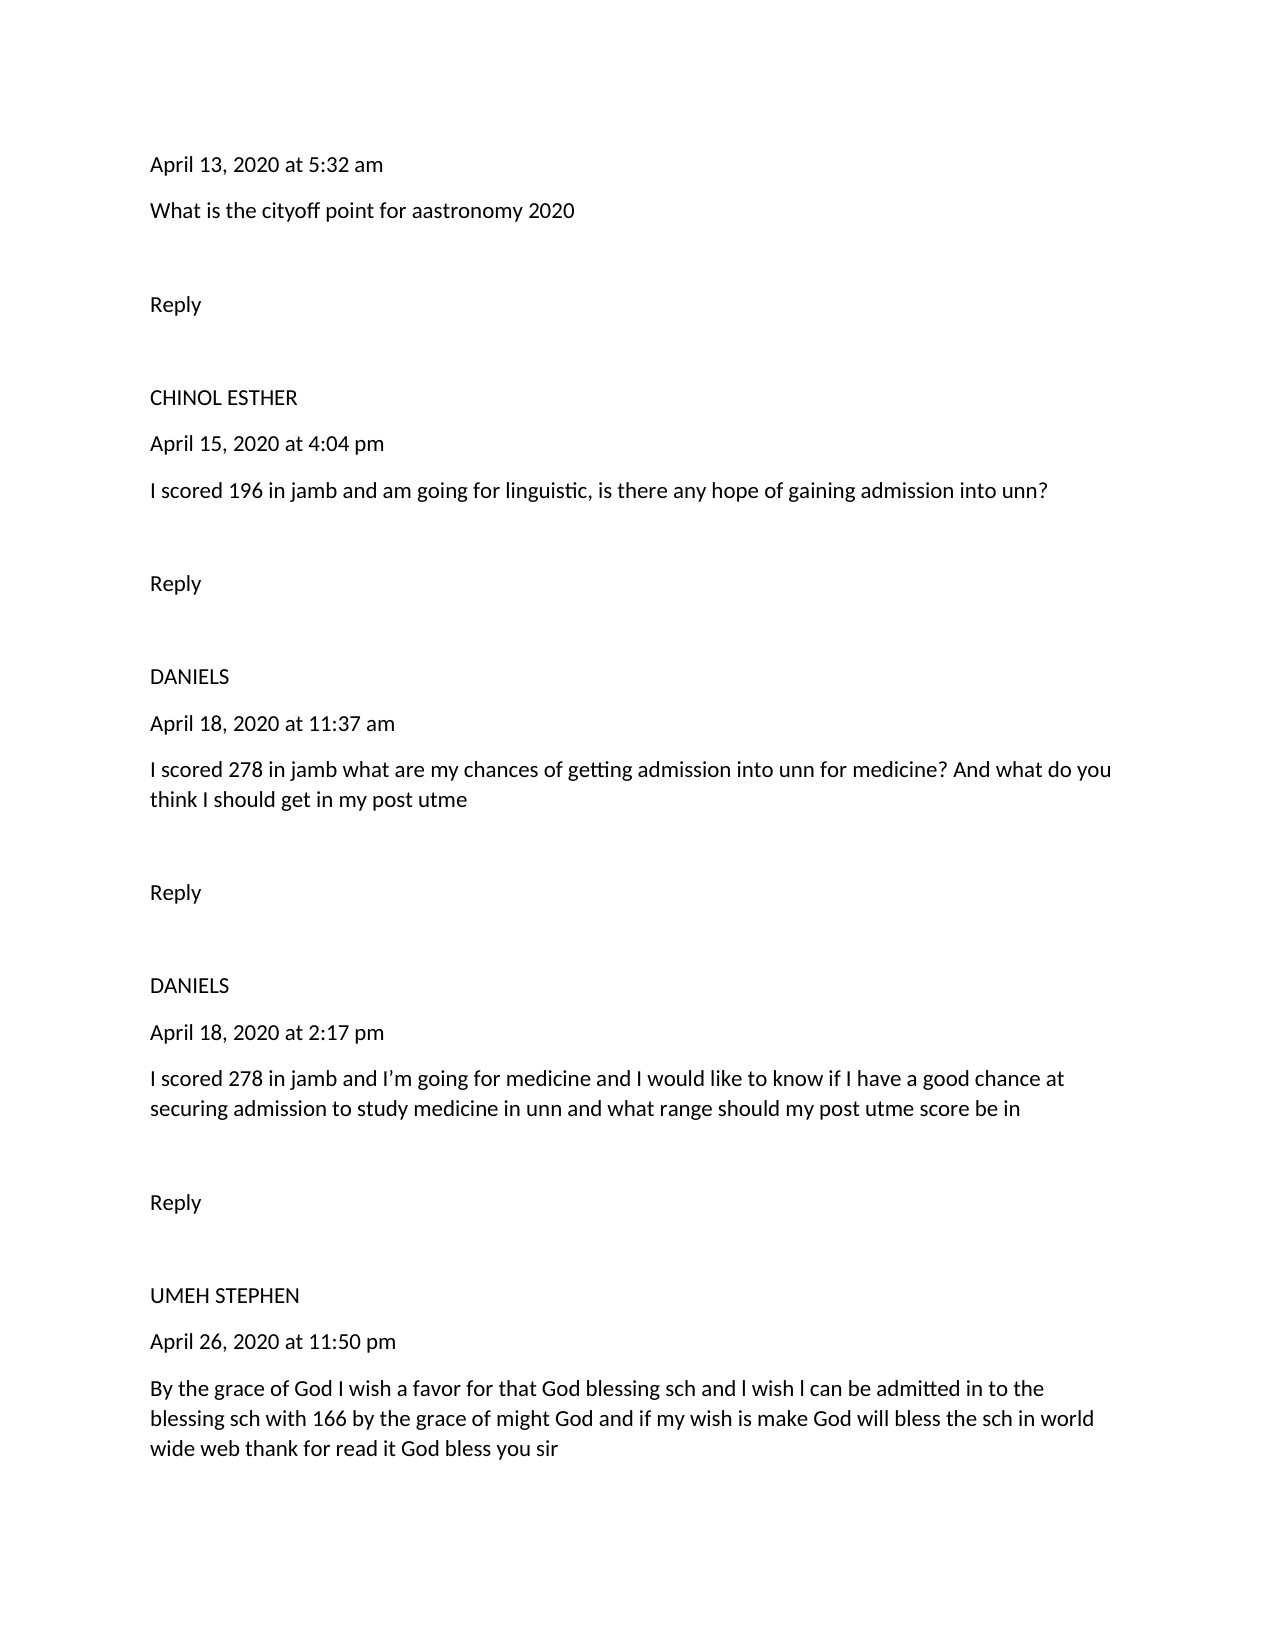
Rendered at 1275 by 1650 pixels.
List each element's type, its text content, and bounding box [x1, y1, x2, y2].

text Reply [150, 290, 1125, 318]
text DANIELS [150, 662, 1125, 690]
text What is the cityoff point for aastronomy 2020 [150, 197, 1125, 224]
text UMEH STEPHEN [150, 1281, 1125, 1309]
text I scored 196 in jamb and am going for linguistic, is there any hope of gaining admission into unn? [150, 476, 1125, 504]
text By the grace of God I wish a favor for that God blessing sch and l wish l can be admitted in to the blessing sch with 166 by the grace of might God and if my wish is make God will bless the sch in world wide web thank for read it God bless you sir [150, 1374, 1125, 1462]
text April 18, 2020 at 2:17 pm [150, 1018, 1125, 1046]
text Reply [150, 569, 1125, 597]
text April 15, 2020 at 4:04 pm [150, 429, 1125, 457]
text DANIELS [150, 971, 1125, 999]
text I scored 278 in jamb what are my chances of getting admission into unn for medicine? And what do you think I should get in my post utme [150, 755, 1125, 813]
text I scored 278 in jamb and I’m going for medicine and I would like to know if I have a good chance at securing admission to study medicine in unn and what range should my post utme score be in [150, 1064, 1125, 1122]
text CHINOL ESTHER [150, 383, 1125, 411]
text Reply [150, 878, 1125, 906]
text April 13, 2020 at 5:32 am [150, 150, 1125, 178]
text Reply [150, 1188, 1125, 1216]
text April 26, 2020 at 11:50 pm [150, 1327, 1125, 1355]
text April 18, 2020 at 11:37 am [150, 709, 1125, 737]
